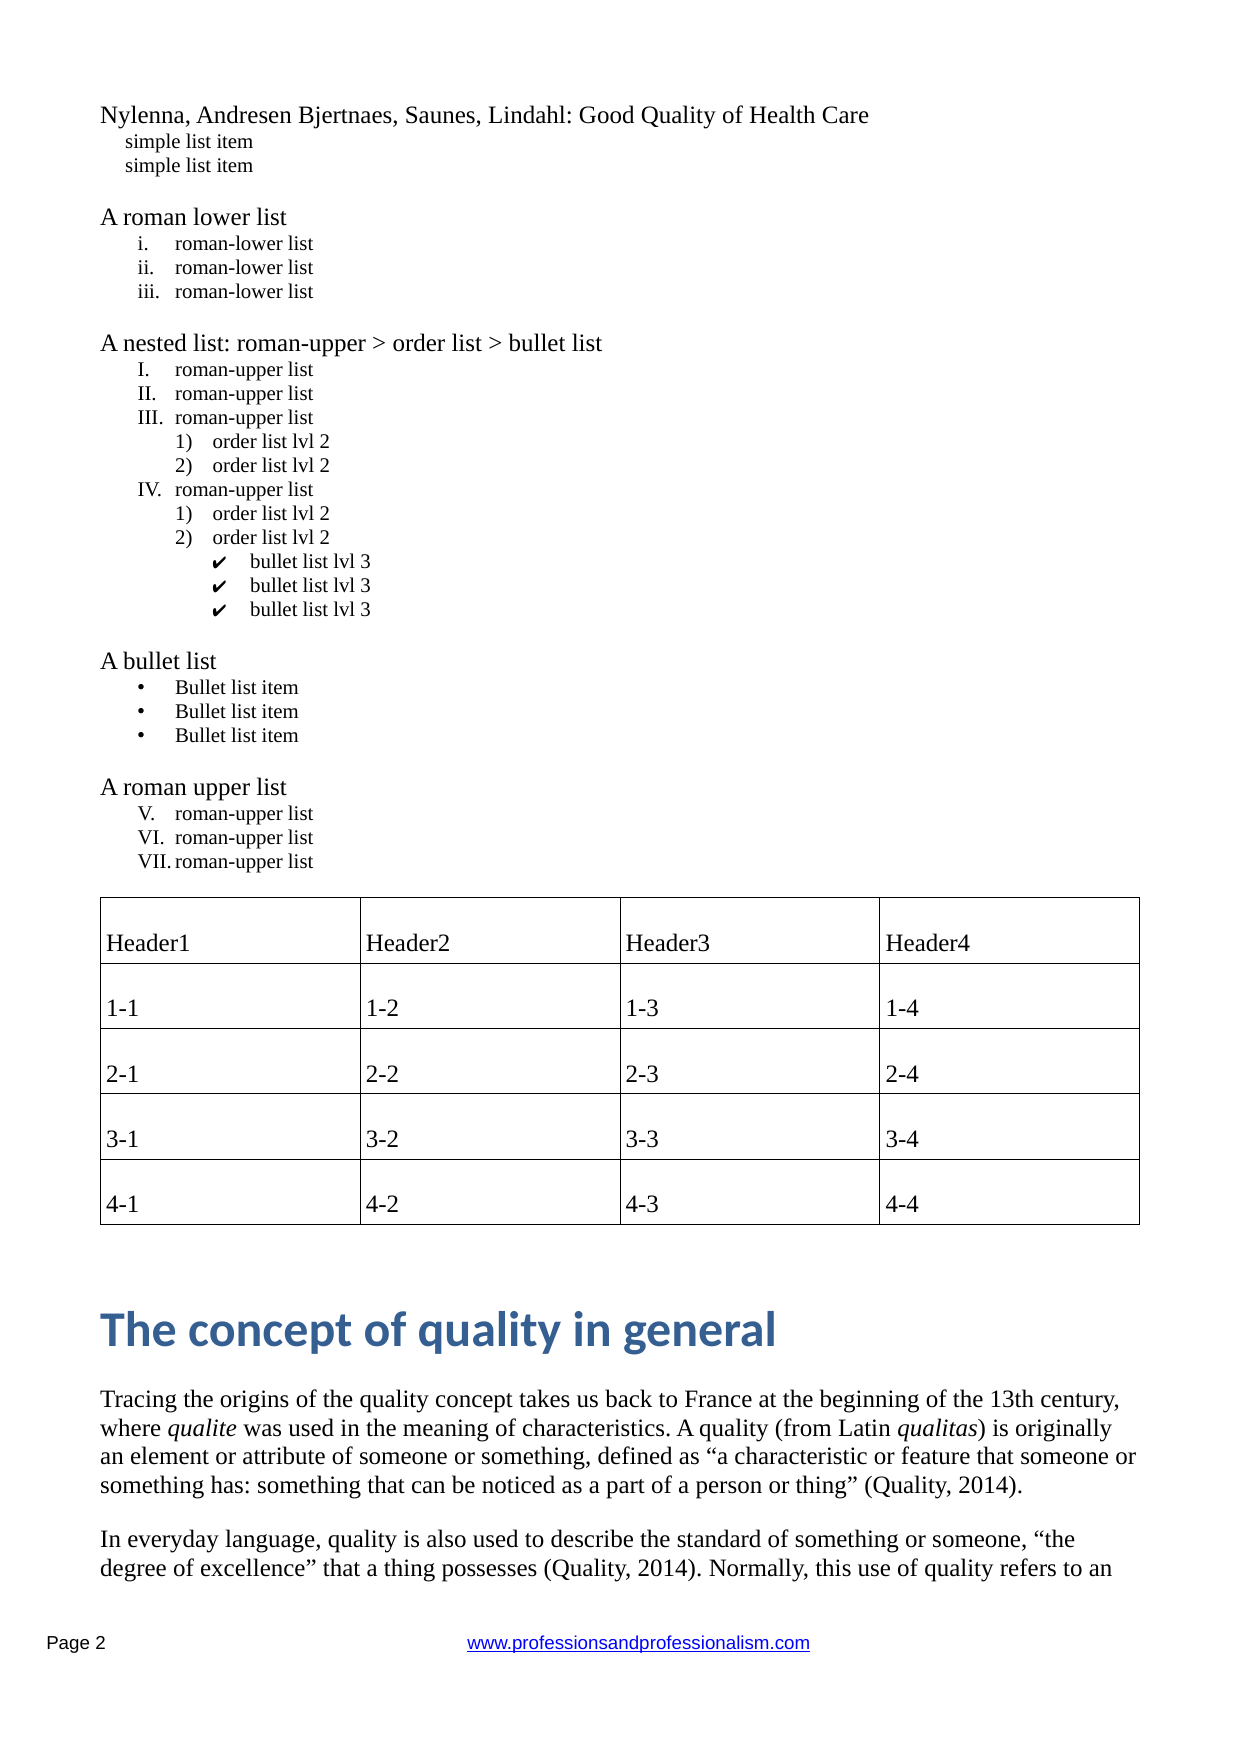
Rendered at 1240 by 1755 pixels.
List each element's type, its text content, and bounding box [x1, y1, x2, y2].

text A roman lower list [100, 202, 1139, 231]
list roman-upper list [137, 381, 1139, 405]
list roman-upper list [137, 825, 1139, 849]
table_cell 1-4 [880, 964, 1139, 1028]
list Bullet list item [137, 699, 1139, 723]
table_header Header1 [101, 898, 360, 962]
table_cell 2-1 [101, 1029, 360, 1093]
table_cell 4-1 [101, 1160, 360, 1224]
text Tracing the origins of the quality concept takes us back to France at the beginning of the 13th century, where qualite was used in the meaning of characteristics. A quality (from Latin qualitas) is originally an element or attribute of someone or something, defined as “a characteristic or feature that someone or something has: something that can be noticed as a part of a person or thing” (Quality, 2014). [100, 1384, 1139, 1499]
text A nested list: roman-upper > order list > bullet list [100, 328, 1139, 357]
list roman-lower list [137, 255, 1139, 279]
list order list lvl 2 [175, 453, 1139, 477]
table_cell 2-3 [621, 1029, 879, 1093]
list order list lvl 2 [175, 429, 1139, 453]
list simple list item [125, 153, 1139, 177]
list roman-upper list [137, 801, 1139, 825]
list Bullet list item [137, 675, 1139, 699]
text A bullet list [100, 646, 1139, 675]
table_cell 3-1 [101, 1094, 360, 1158]
text In everyday language, quality is also used to describe the standard of something or someone, “the degree of excellence” that a thing possesses (Quality, 2014). Normally, this use of quality refers to an [100, 1524, 1139, 1581]
list roman-lower list [137, 231, 1139, 255]
text A roman upper list [100, 772, 1139, 801]
list roman-upper list [137, 405, 1139, 429]
list Bullet list item [137, 723, 1139, 747]
list order list lvl 2 [175, 501, 1139, 525]
table_cell 4-2 [361, 1160, 620, 1224]
table_cell 4-3 [621, 1160, 879, 1224]
table_cell 1-3 [621, 964, 879, 1028]
table_cell 3-4 [880, 1094, 1139, 1158]
table_cell 4-4 [880, 1160, 1139, 1224]
list bullet list lvl 3 [212, 573, 1139, 597]
table_cell 2-2 [361, 1029, 620, 1093]
list bullet list lvl 3 [212, 597, 1139, 621]
list simple list item [125, 129, 1139, 153]
list bullet list lvl 3 [212, 549, 1139, 573]
list roman-upper list [137, 357, 1139, 381]
table_cell 3-2 [361, 1094, 620, 1158]
list roman-upper list [137, 849, 1139, 873]
list roman-lower list [137, 279, 1139, 303]
table_header Header2 [361, 898, 620, 962]
list roman-upper list [137, 477, 1139, 501]
table_cell 1-1 [101, 964, 360, 1028]
table_cell 3-3 [621, 1094, 879, 1158]
list order list lvl 2 [175, 525, 1139, 549]
table_cell 1-2 [361, 964, 620, 1028]
subtitle The concept of quality in general [100, 1298, 1139, 1359]
table_header Header3 [621, 898, 879, 962]
table_header Header4 [880, 898, 1139, 962]
table_cell 2-4 [880, 1029, 1139, 1093]
